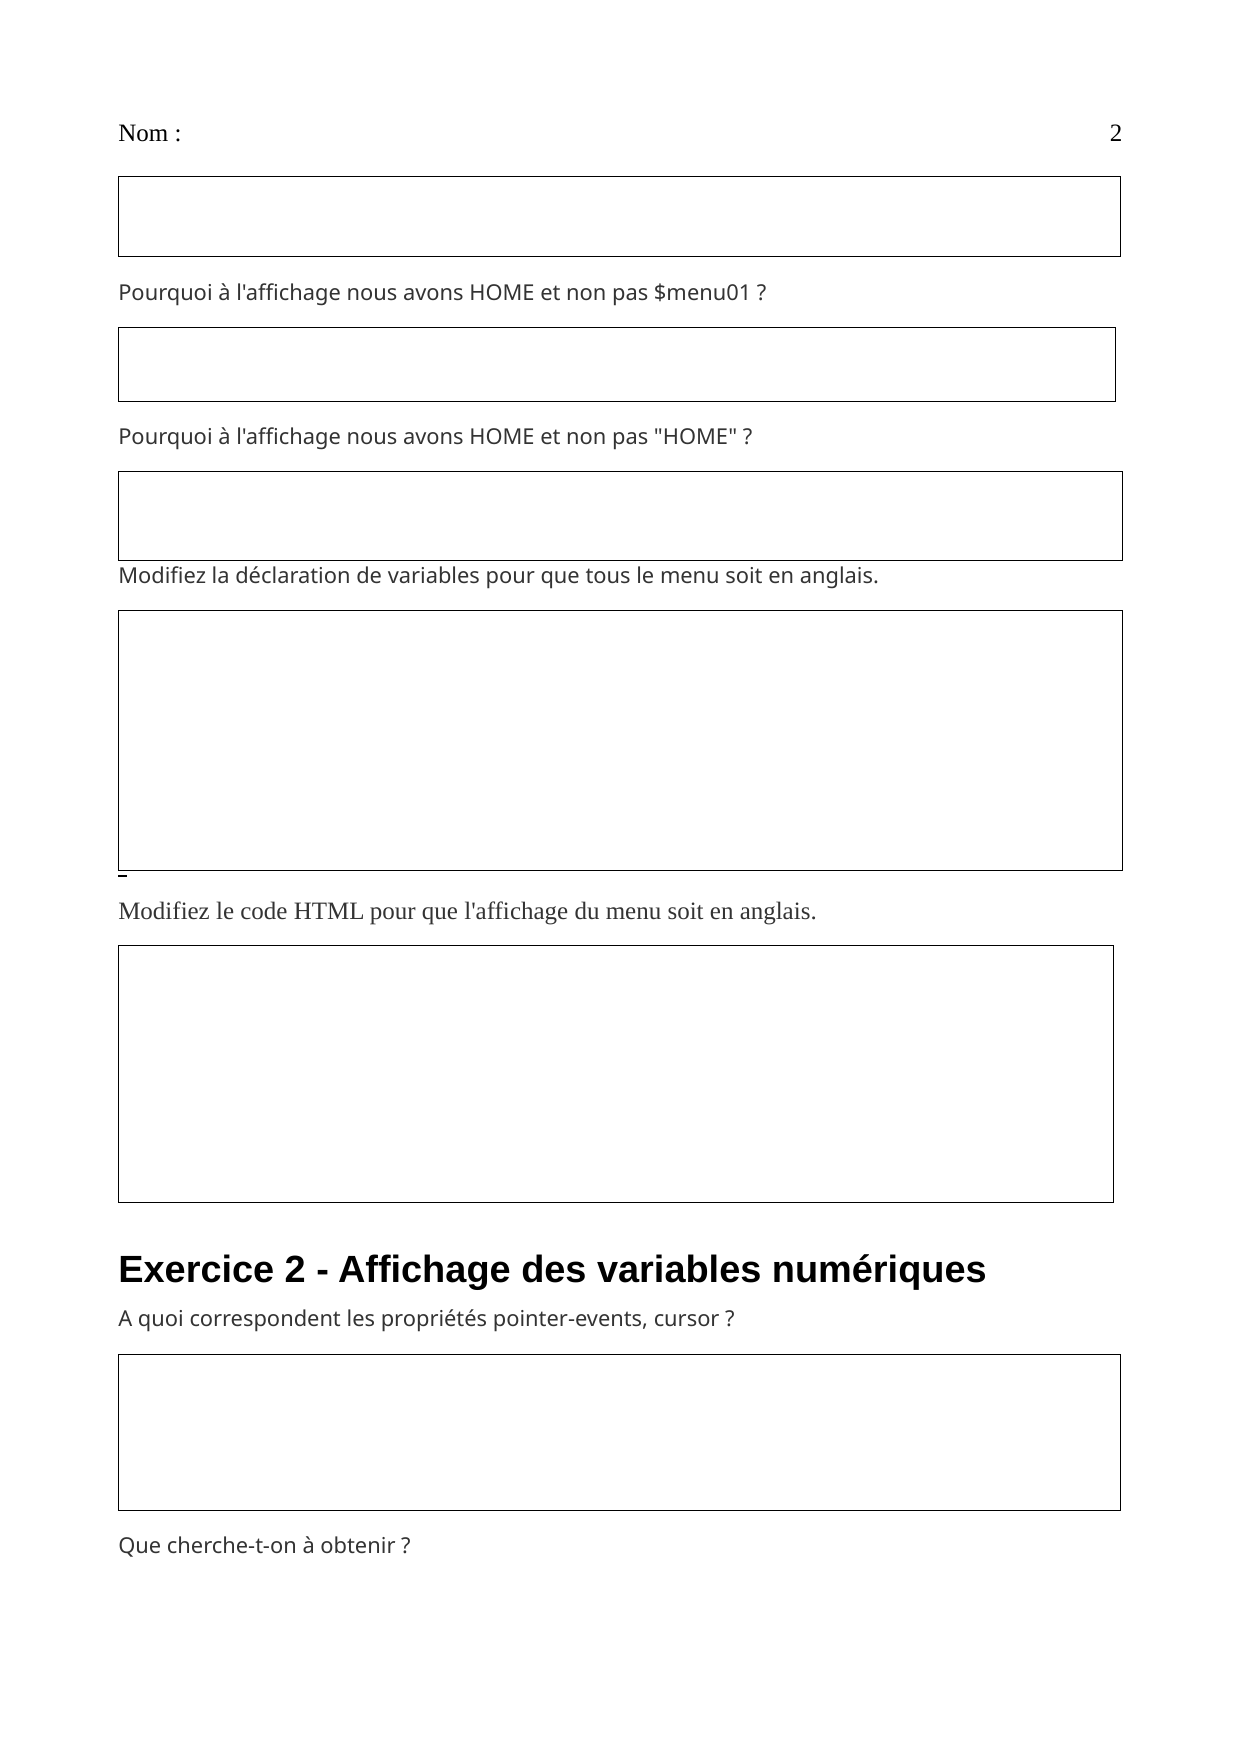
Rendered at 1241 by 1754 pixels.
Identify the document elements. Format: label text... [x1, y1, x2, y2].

subtitle Exercice 2 - Affichage des variables numériques [118, 1247, 1122, 1291]
text Modifiez le code HTML pour que l'affichage du menu soit en anglais. [118, 896, 1122, 925]
text Modifiez la déclaration de variables pour que tous le menu soit en anglais. [118, 561, 1122, 589]
text Pourquoi à l'affichage nous avons HOME et non pas "HOME" ? [118, 421, 1122, 451]
text Pourquoi à l'affichage nous avons HOME et non pas $menu01 ? [118, 276, 1122, 306]
text A quoi correspondent les propriétés pointer-events, cursor ? [118, 1303, 1122, 1333]
text Que cherche-t-on à obtenir ? [118, 1530, 1122, 1560]
